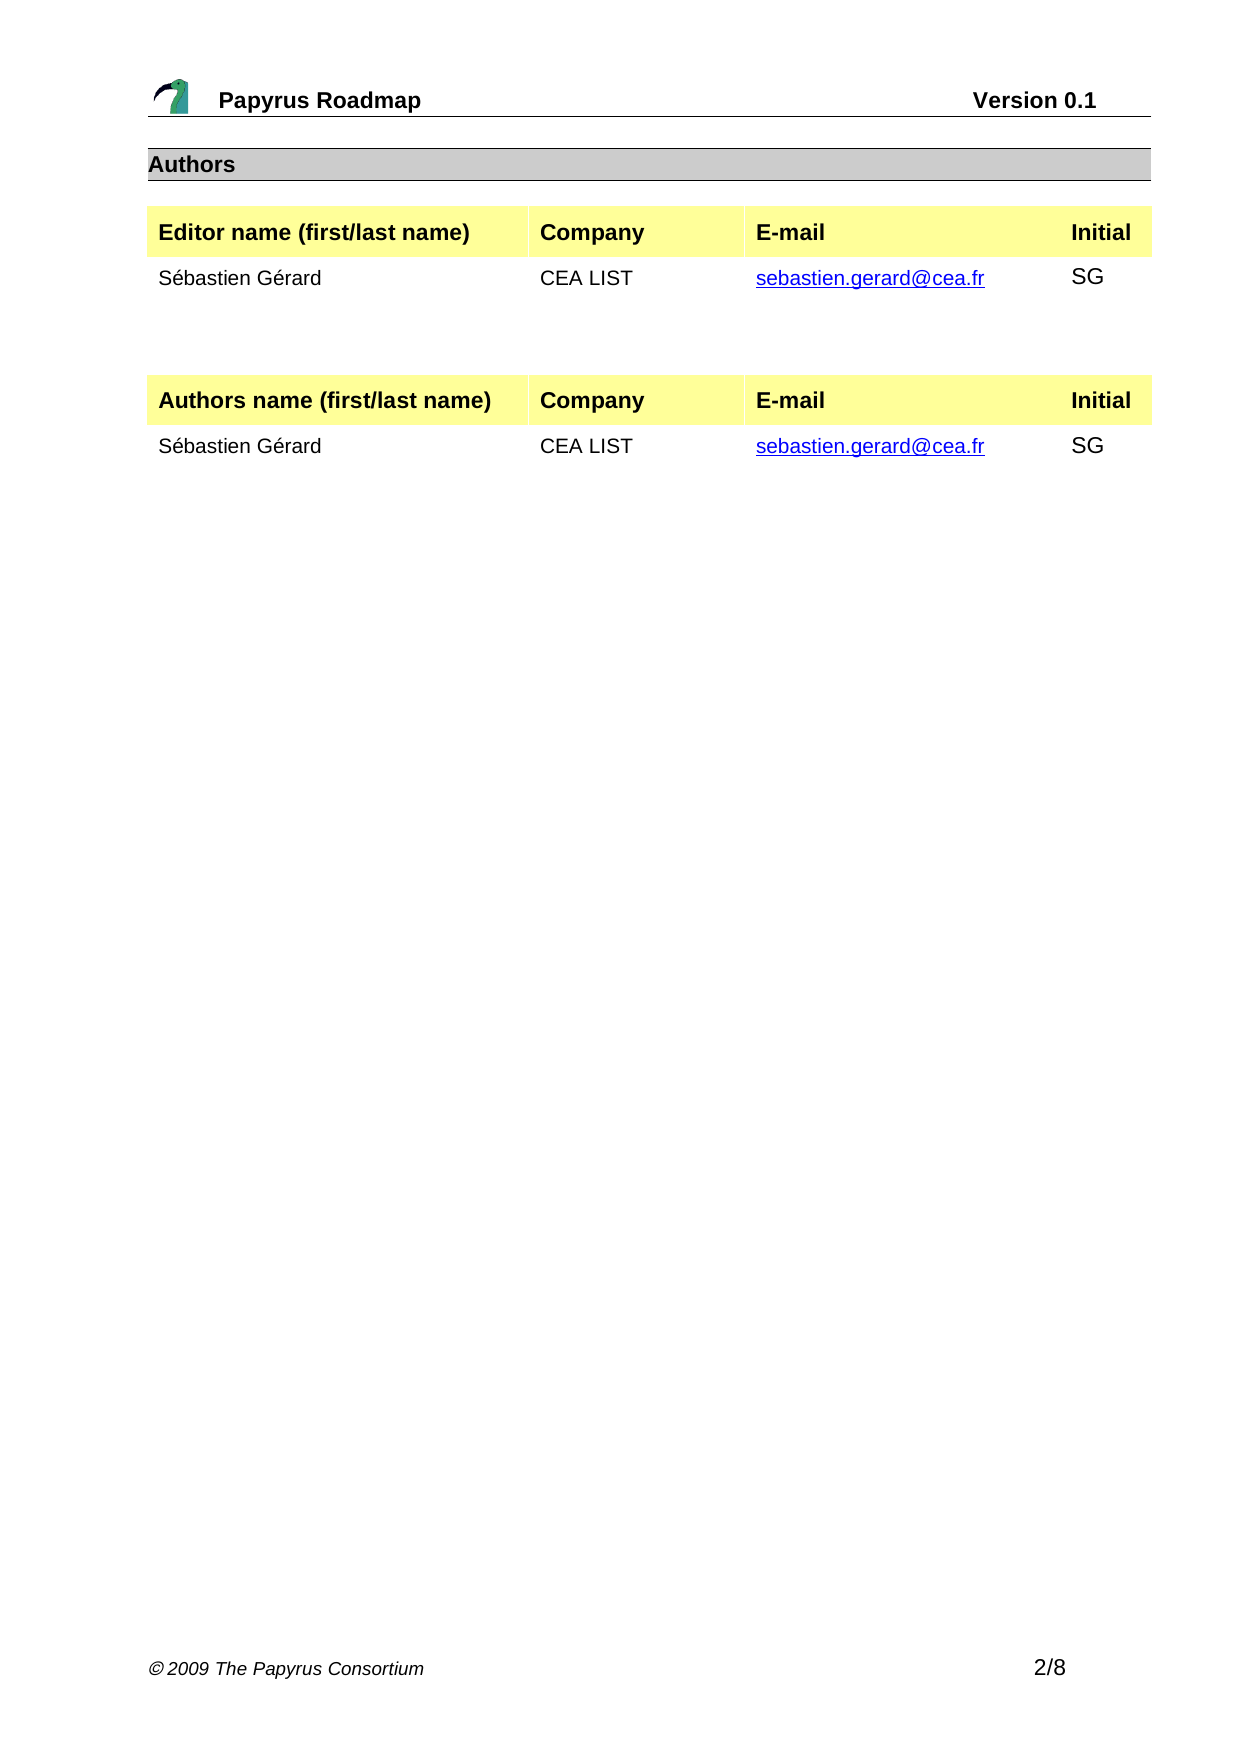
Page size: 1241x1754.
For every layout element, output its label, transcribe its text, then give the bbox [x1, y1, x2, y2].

table_header Authors name (first/last name) [147, 375, 528, 425]
table_cell Sébastien Gérard [147, 257, 528, 296]
table_header Company [529, 375, 744, 425]
table_header Initial [1060, 206, 1152, 257]
table_header Company [529, 206, 744, 257]
table_cell CEA LIST [529, 425, 744, 464]
table_cell SG [1060, 425, 1152, 464]
table_cell CEA LIST [529, 257, 744, 296]
table_header E-mail [745, 375, 1060, 425]
subtitle Authors [148, 149, 1151, 180]
table_cell sebastien.gerard@cea.fr [745, 257, 1060, 296]
table_cell SG [1060, 257, 1152, 296]
table_cell sebastien.gerard@cea.fr [745, 425, 1060, 464]
table_header Initial [1060, 375, 1152, 425]
table_header E-mail [745, 206, 1060, 257]
table_cell Sébastien Gérard [147, 425, 528, 464]
table_header Editor name (first/last name) [147, 206, 528, 257]
picture [153, 79, 189, 114]
